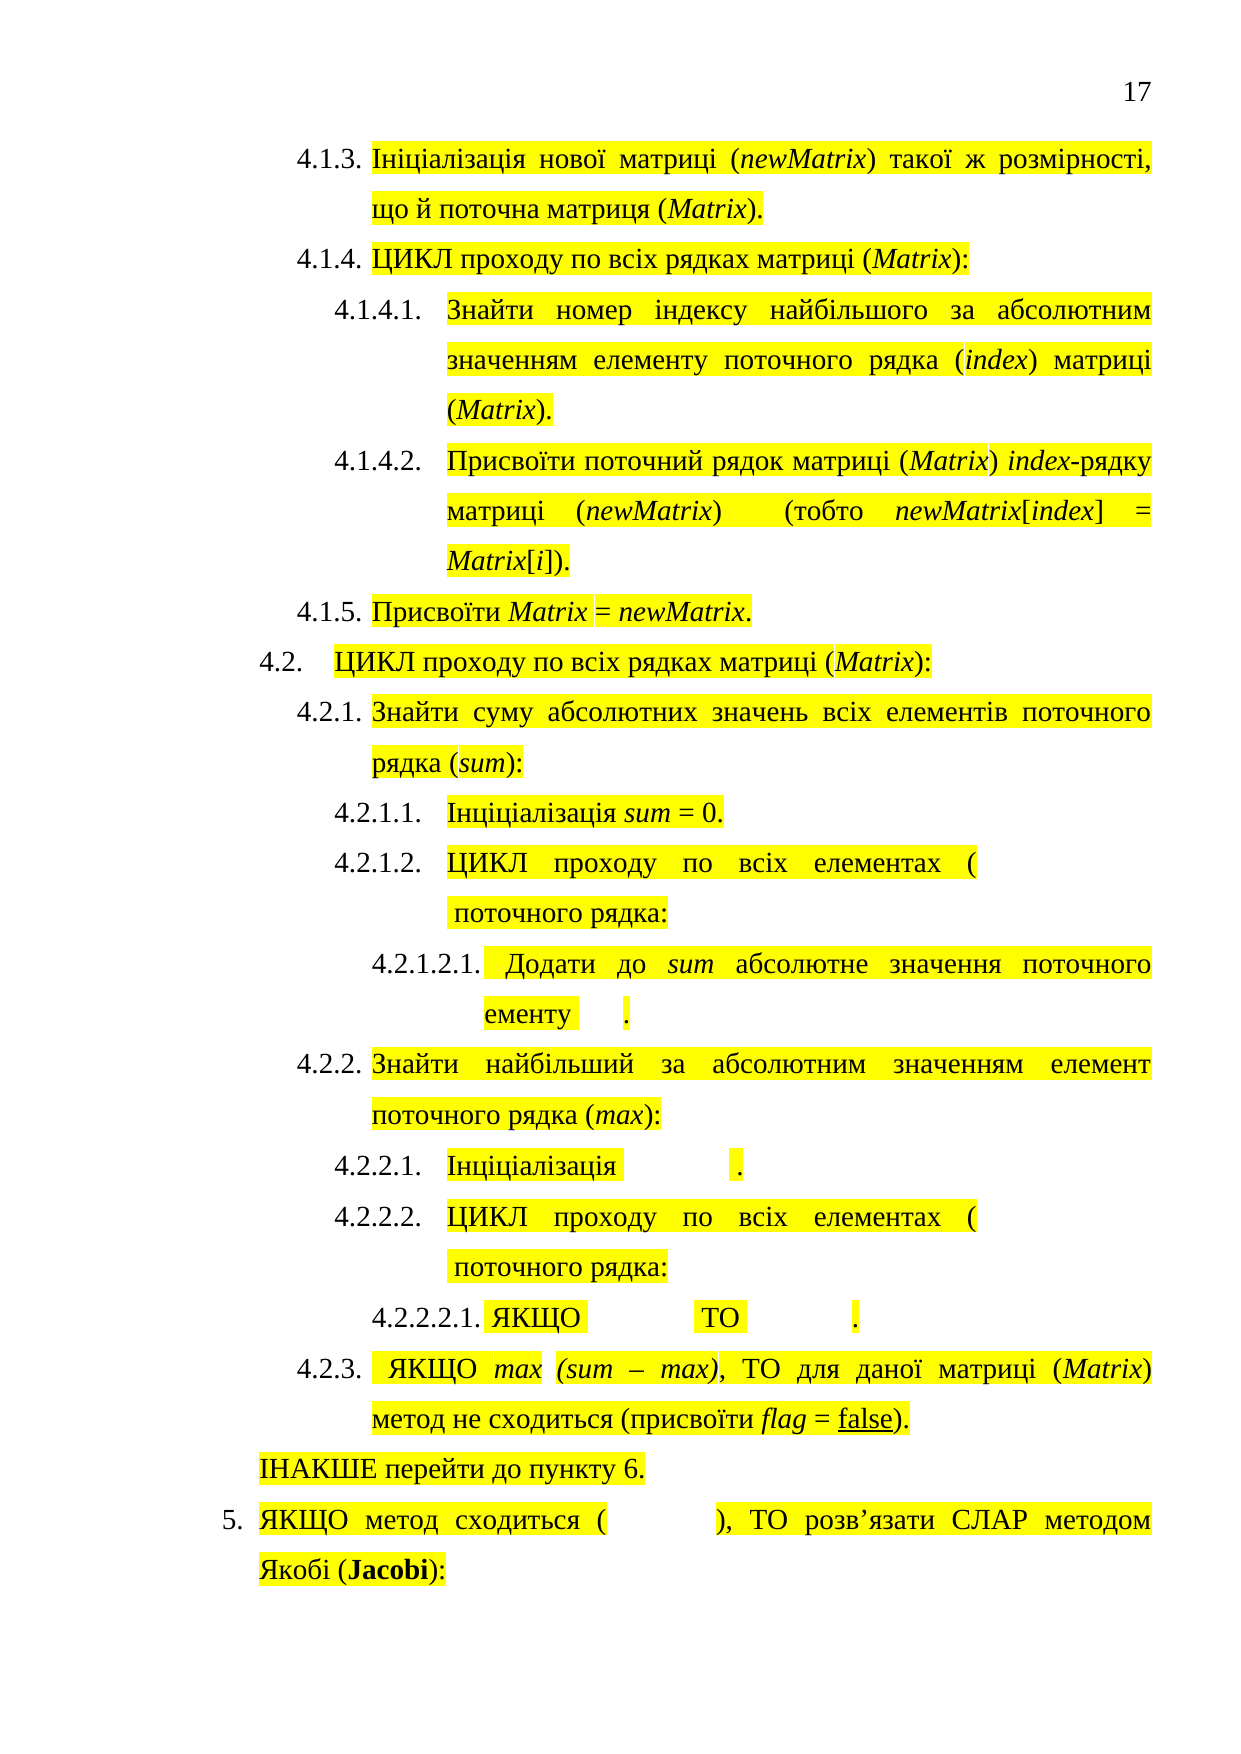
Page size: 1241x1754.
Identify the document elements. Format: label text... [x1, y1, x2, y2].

list Інціціалізація . [334, 1147, 1152, 1182]
list Знайти номер індексу найбільшого за абсолютним значенням елементу поточного рядка (index) матриці (Matrix). [334, 292, 1152, 426]
list ЯКЩО max(sum – max), ТО для даної матриці (Matrix) метод не сходиться (присвоїти flag = false). [297, 1351, 1152, 1435]
list Знайти найбільший за абсолютним значенням елемент поточного рядка (max): [297, 1047, 1152, 1130]
list ЦИКЛ проходу по всіх елементах ( поточного рядка: [334, 1199, 1152, 1283]
list ІНАКШЕ перейти до пункту 6. [259, 1452, 1152, 1485]
list Додати до sum абсолютне значення поточного ементу . [372, 946, 1152, 1030]
list Присвоїти поточний рядок матриці (Matrix) index-рядку матриці (newMatrix) (тобто newMatrix[index] = Matrix[i]). [334, 443, 1152, 577]
list Ініціалізація нової матриці (newMatrix) такої ж розмірності, що й поточна матриця (Matrix). [297, 141, 1152, 225]
list Інціціалізація sum = 0. [334, 795, 1152, 828]
list Знайти суму абсолютних значень всіх елементів поточного рядка (sum): [297, 694, 1152, 778]
list Присвоїти Matrix = newMatrix. [297, 594, 1152, 627]
list ЦИКЛ проходу по всіх рядках матриці (Matrix): [297, 242, 1152, 275]
list ЯКЩО метод сходиться (), ТО розв’язати СЛАР методом Якобі (Jacobi): [222, 1502, 1152, 1586]
list ЯКЩО ТО . [372, 1299, 1152, 1334]
list ЦИКЛ проходу по всіх рядках матриці (Matrix): [259, 644, 1152, 678]
list ЦИКЛ проходу по всіх елементах ( поточного рядка: [334, 845, 1152, 929]
